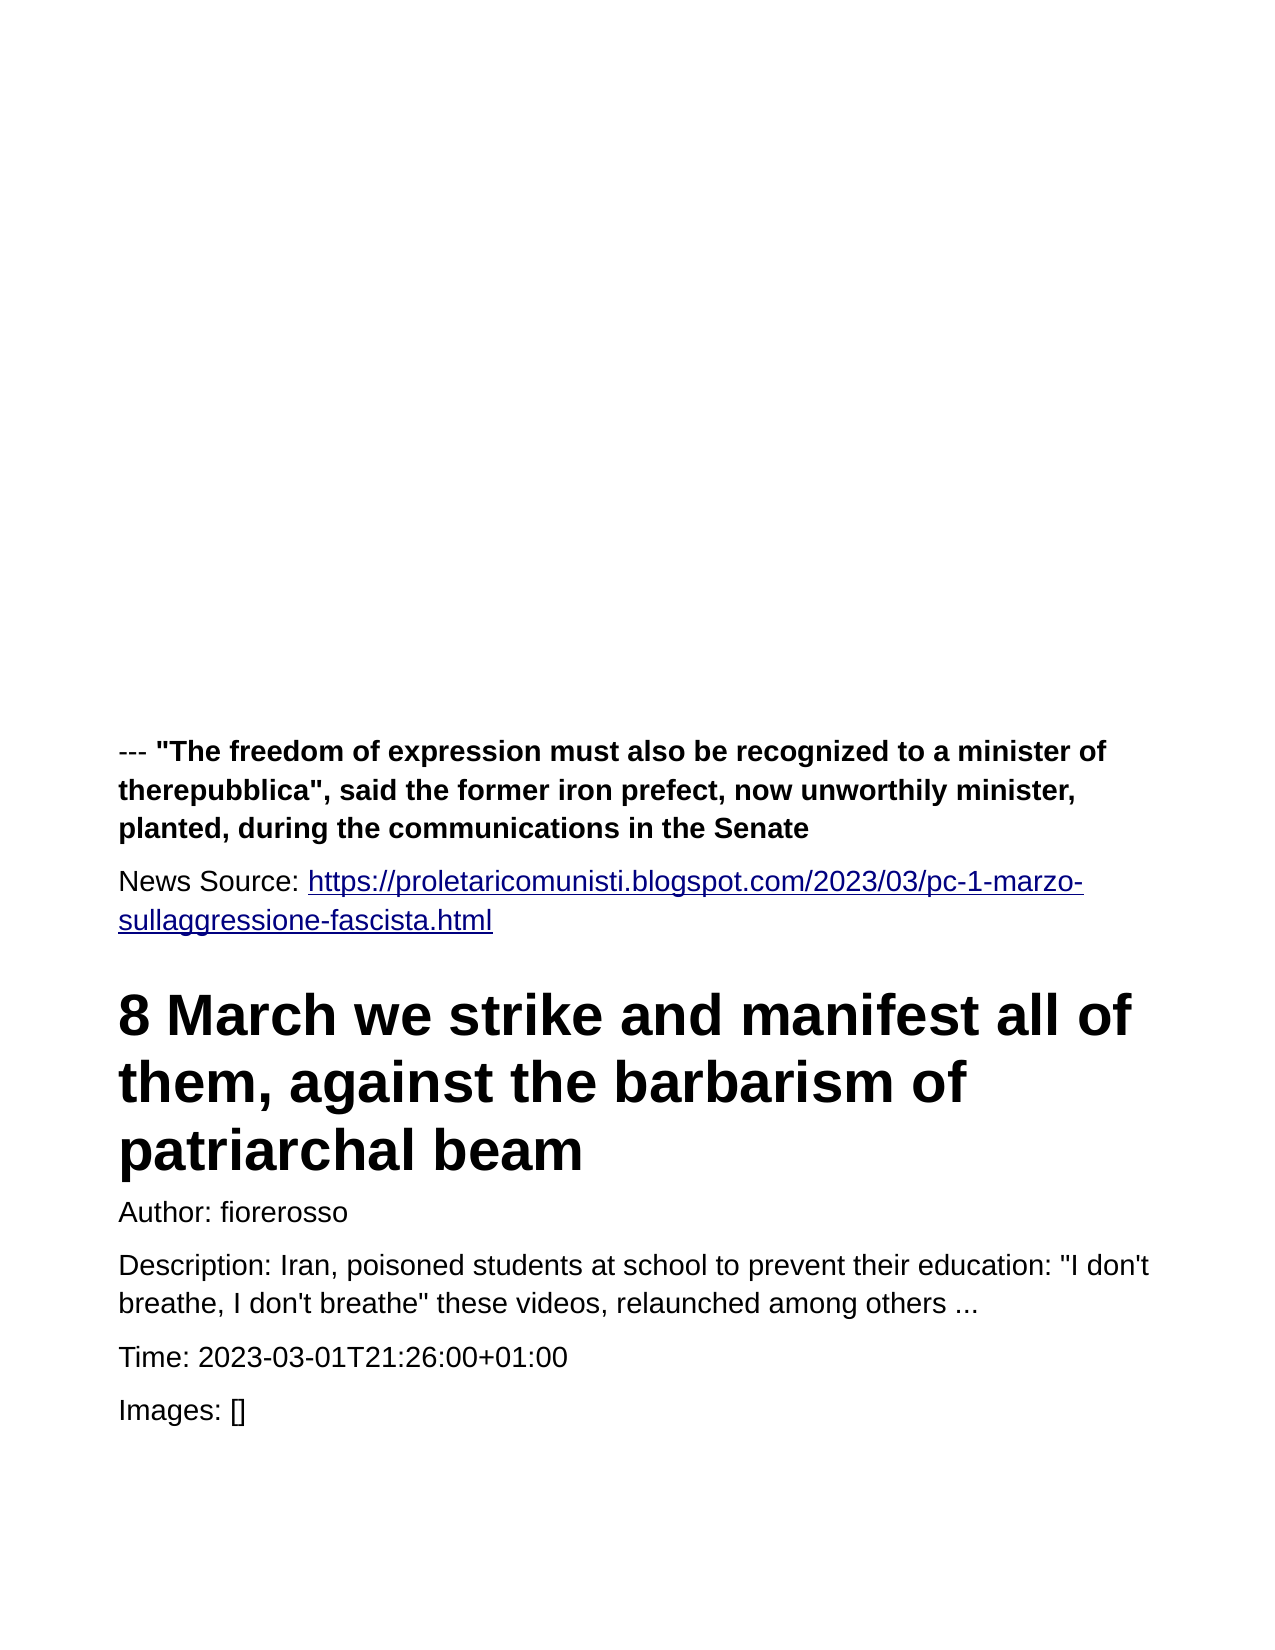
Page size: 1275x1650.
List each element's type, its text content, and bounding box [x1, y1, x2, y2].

text News Source: https://proletaricomunisti.blogspot.com/2023/03/pc-1-marzo-sullaggressione-fascista.html [118, 864, 1157, 936]
text Description: Iran, poisoned students at school to prevent their education: "I don't breathe, I don't breathe" these videos, relaunched among others ... [118, 1248, 1157, 1320]
subtitle 8 March we strike and manifest all of them, against the barbarism of patriarchal beam [118, 981, 1157, 1182]
text Time: 2023-03-01T21:26:00+01:00 [118, 1339, 1157, 1373]
text Images: [] [118, 1393, 1157, 1426]
text Author: fiorerosso [118, 1195, 1157, 1228]
text --- "The freedom of expression must also be recognized to a minister of therepubblica", said the former iron prefect, now unworthily minister, planted, during the communications in the Senate [118, 118, 1157, 845]
